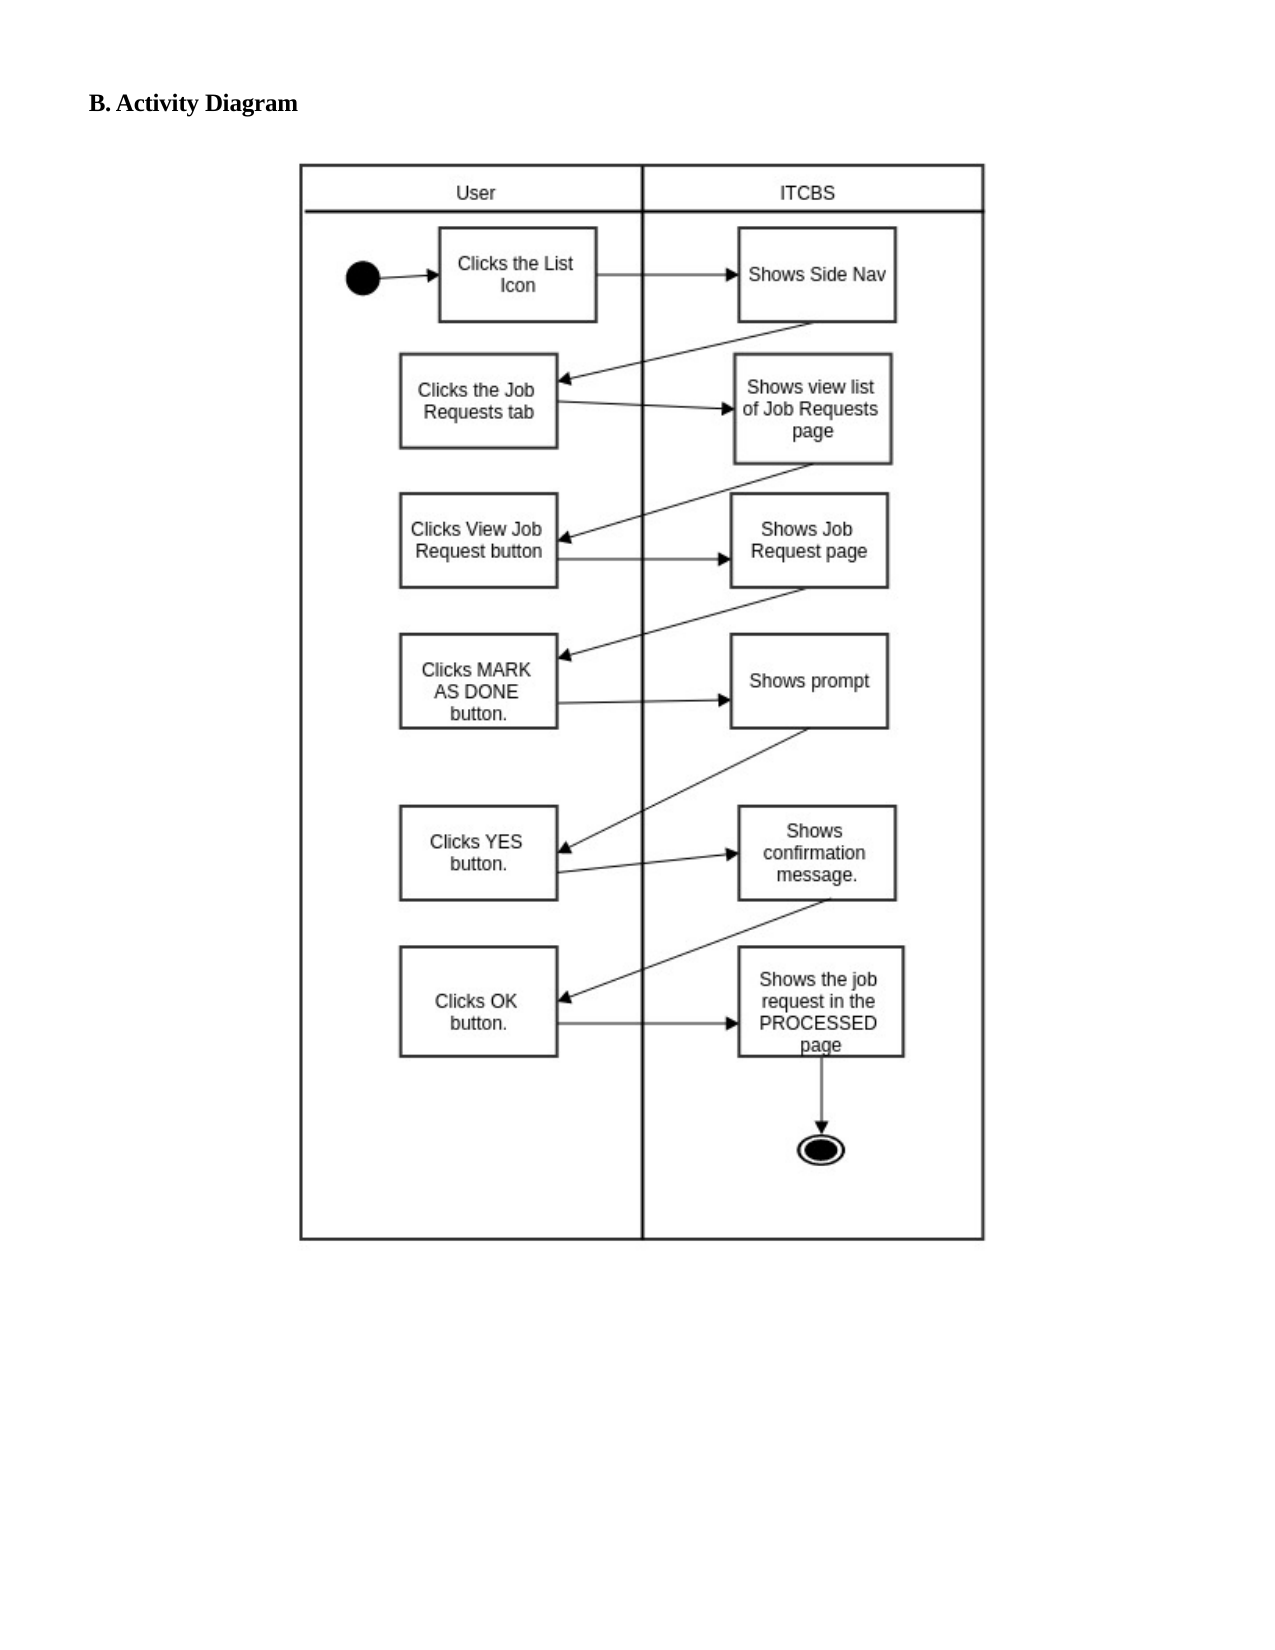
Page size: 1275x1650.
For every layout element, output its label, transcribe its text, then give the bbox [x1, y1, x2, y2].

picture [280, 150, 1007, 1277]
text B. Activity Diagram [88, 88, 1186, 117]
